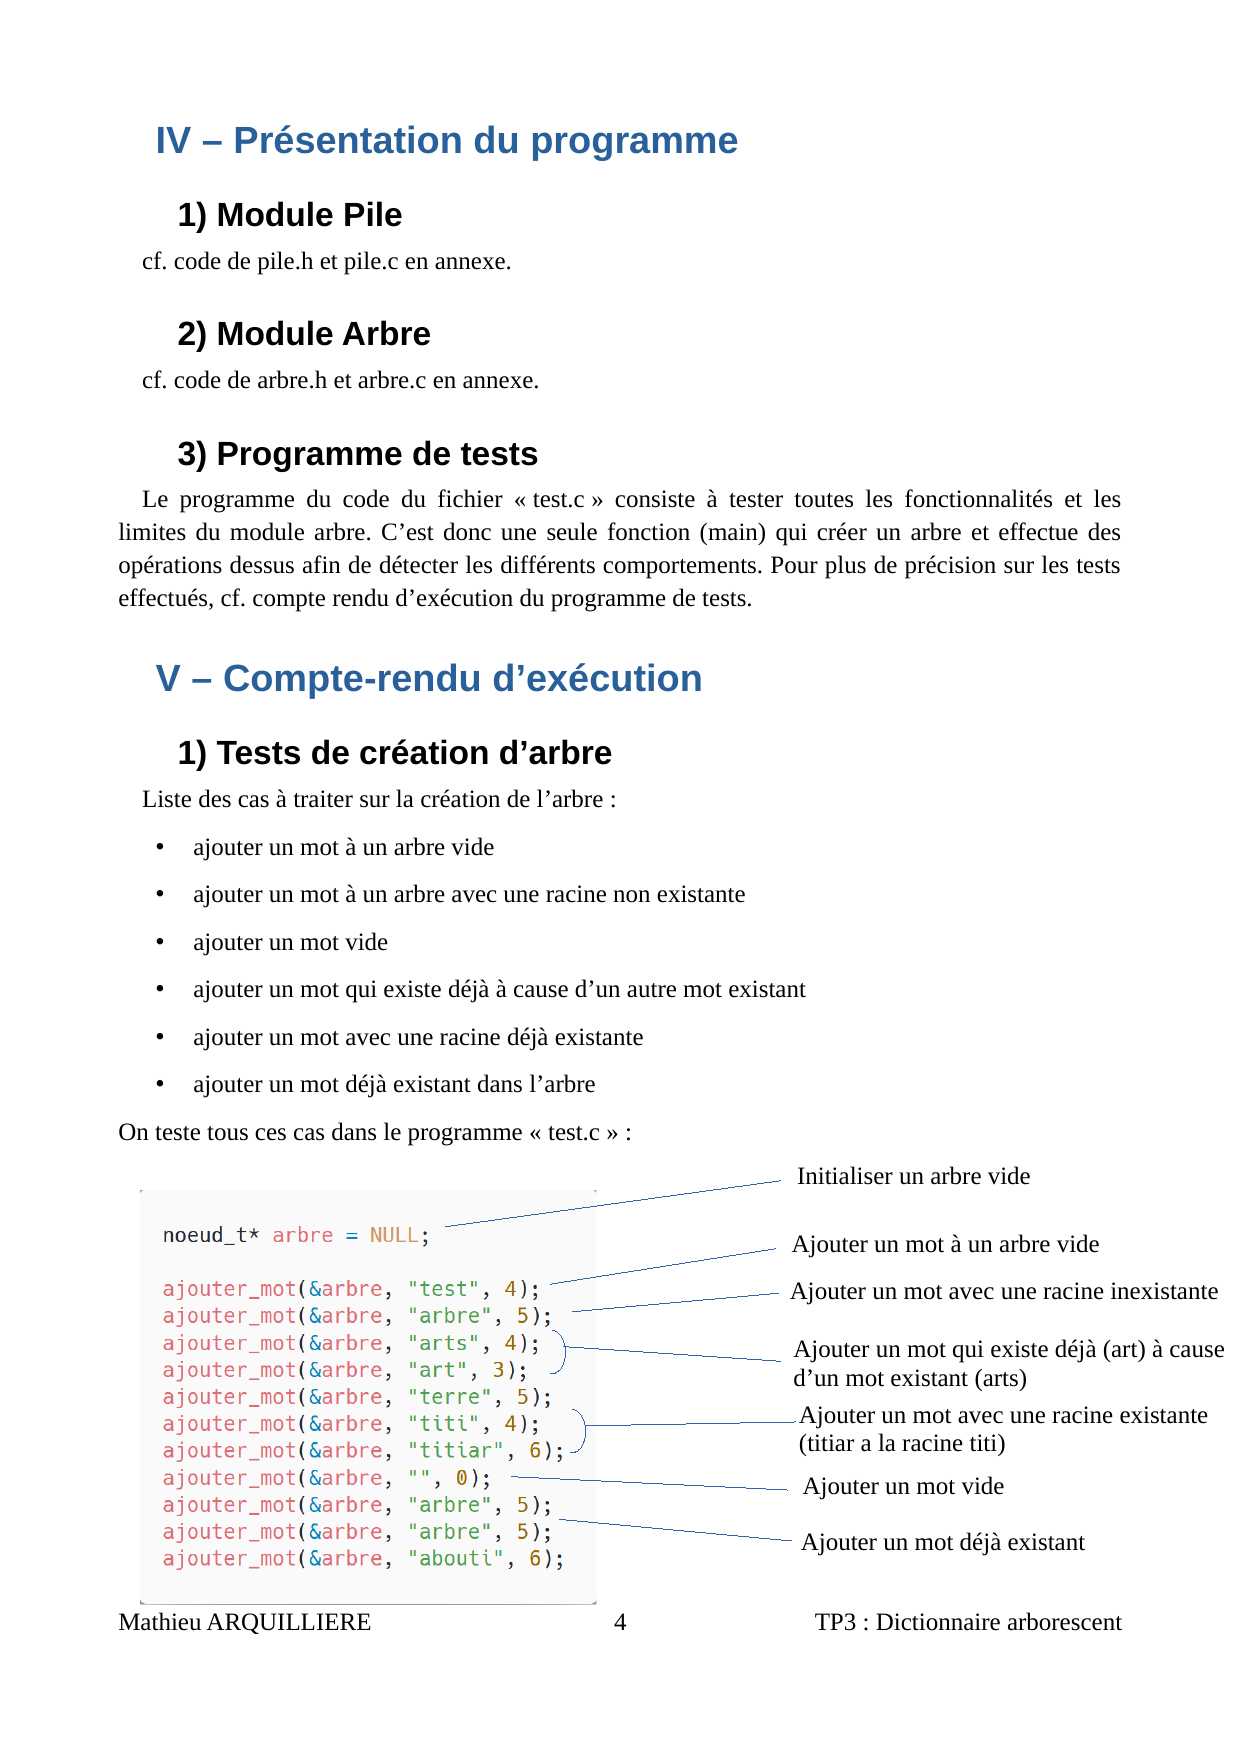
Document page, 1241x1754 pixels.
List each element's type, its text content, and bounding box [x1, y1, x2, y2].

text cf. code de arbre.h et arbre.c en annexe. [118, 365, 1122, 394]
subtitle V – Compte-rendu d’exécution [155, 656, 1122, 700]
text Le programme du code du fichier « test.c » consiste à tester toutes les fonctionnalités et les limites du module arbre. C’est donc une seule fonction (main) qui créer un arbre et effectue des opérations dessus afin de détecter les différents comportements. Pour plus de précision sur les tests effectués, cf. compte rendu d’exécution du programme de tests. [118, 484, 1122, 612]
subtitle 1) Tests de création d’arbre [177, 733, 1122, 772]
subtitle 3) Programme de tests [177, 433, 1122, 472]
subtitle 1) Module Pile [177, 195, 1122, 233]
list ajouter un mot qui existe déjà à cause d’un autre mot existant [156, 974, 1122, 1003]
list ajouter un mot vide [156, 927, 1122, 956]
text Liste des cas à traiter sur la création de l’arbre : [118, 784, 1122, 813]
list ajouter un mot déjà existant dans l’arbre [156, 1069, 1122, 1098]
text cf. code de pile.h et pile.c en annexe. [118, 246, 1122, 275]
picture [140, 1190, 597, 1605]
list ajouter un mot à un arbre avec une racine non existante [156, 879, 1122, 908]
list ajouter un mot à un arbre vide [156, 832, 1122, 860]
subtitle 2) Module Arbre [177, 314, 1122, 353]
list On teste tous ces cas dans le programme « test.c » : [118, 1117, 1122, 1146]
subtitle IV – Présentation du programme [155, 118, 1122, 162]
list ajouter un mot avec une racine déjà existante [156, 1022, 1122, 1051]
